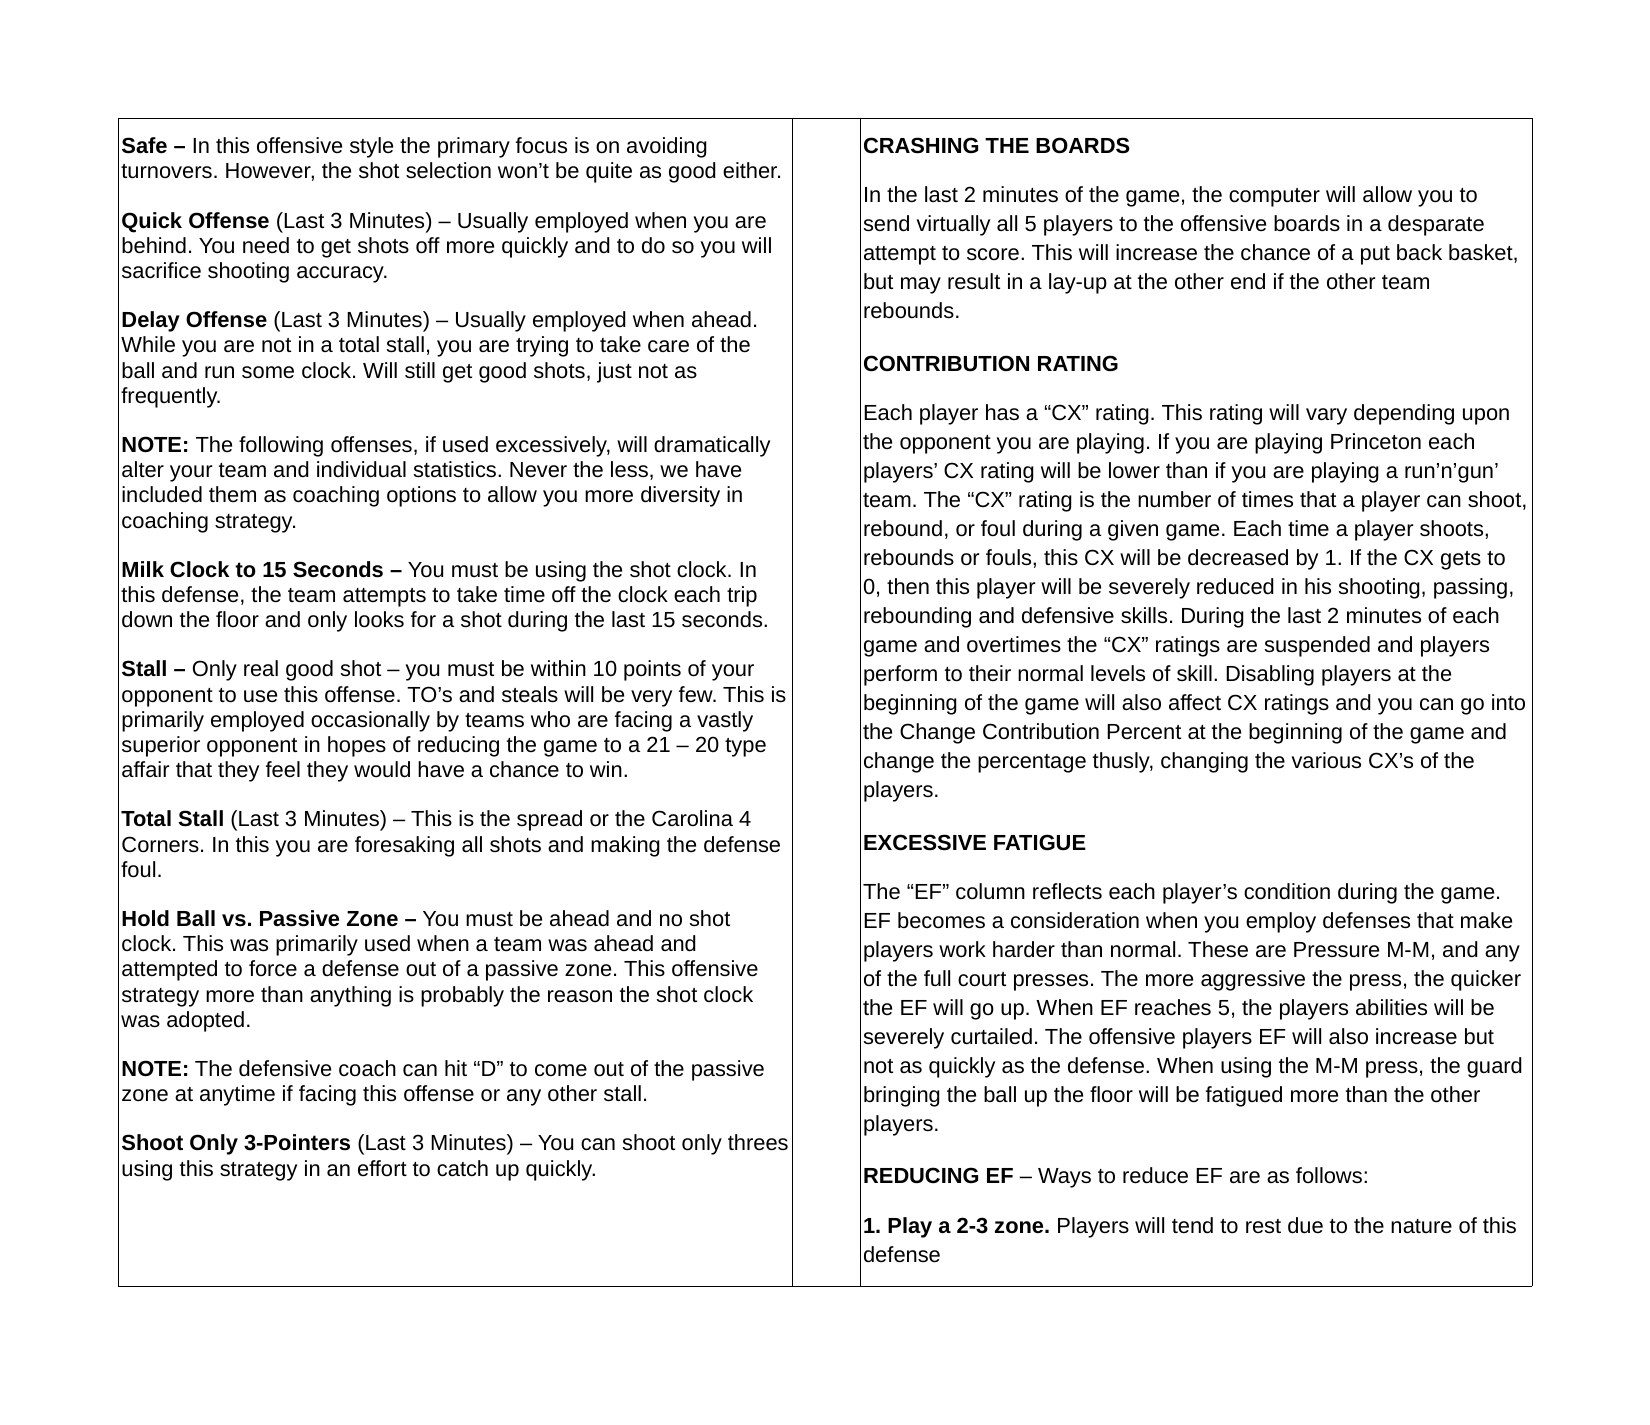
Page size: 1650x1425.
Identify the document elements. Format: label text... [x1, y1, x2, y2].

table_header CRASHING THE BOARDS In the last 2 minutes of the game, the computer will allow you to send virtually all 5 players to the offensive boards in a desparate attempt to score. This will increase the chance of a put back basket, but may result in a lay-up at the other end if the other team rebounds. CONTRIBUTION RATING Each player has a “CX” rating. This rating will vary depending upon the opponent you are playing. If you are playing Princeton each players’ CX rating will be lower than if you are playing a run’n’gun’ team. The “CX” rating is the number of times that a player can shoot, rebound, or foul during a given game. Each time a player shoots, rebounds or fouls, this CX will be decreased by 1. If the CX gets to 0, then this player will be severely reduced in his shooting, passing, rebounding and defensive skills. During the last 2 minutes of each game and overtimes the “CX” ratings are suspended and players perform to their normal levels of skill. Disabling players at the beginning of the game will also affect CX ratings and you can go into the Change Contribution Percent at the beginning of the game and change the percentage thusly, changing the various CX’s of the players. EXCESSIVE FATIGUE The “EF” column reflects each player’s condition during the game. EF becomes a consideration when you employ defenses that make players work harder than normal. These are Pressure M-M, and any of the full court presses. The more aggressive the press, the quicker the EF will go up. When EF reaches 5, the players abilities will be severely curtailed. The offensive players EF will also increase but not as quickly as the defense. When using the M-M press, the guard bringing the ball up the floor will be fatigued more than the other players. REDUCING EF – Ways to reduce EF are as follows: 1. Play a 2-3 zone. Players will tend to rest due to the nature of this defense [861, 119, 1532, 1286]
table_header [793, 119, 860, 1286]
table_header Safe – In this offensive style the primary focus is on avoiding turnovers. However, the shot selection won’t be quite as good either. Quick Offense (Last 3 Minutes) – Usually employed when you are behind. You need to get shots off more quickly and to do so you will sacrifice shooting accuracy. Delay Offense (Last 3 Minutes) – Usually employed when ahead. While you are not in a total stall, you are trying to take care of the ball and run some clock. Will still get good shots, just not as frequently. NOTE: The following offenses, if used excessively, will dramatically alter your team and individual statistics. Never the less, we have included them as coaching options to allow you more diversity in coaching strategy. Milk Clock to 15 Seconds – You must be using the shot clock. In this defense, the team attempts to take time off the clock each trip down the floor and only looks for a shot during the last 15 seconds. Stall – Only real good shot – you must be within 10 points of your opponent to use this offense. TO’s and steals will be very few. This is primarily employed occasionally by teams who are facing a vastly superior opponent in hopes of reducing the game to a 21 – 20 type affair that they feel they would have a chance to win. Total Stall (Last 3 Minutes) – This is the spread or the Carolina 4 Corners. In this you are foresaking all shots and making the defense foul. Hold Ball vs. Passive Zone – You must be ahead and no shot clock. This was primarily used when a team was ahead and attempted to force a defense out of a passive zone. This offensive strategy more than anything is probably the reason the shot clock was adopted. NOTE: The defensive coach can hit “D” to come out of the passive zone at anytime if facing this offense or any other stall. Shoot Only 3-Pointers (Last 3 Minutes) – You can shoot only threes using this strategy in an effort to catch up quickly. [119, 119, 792, 1286]
